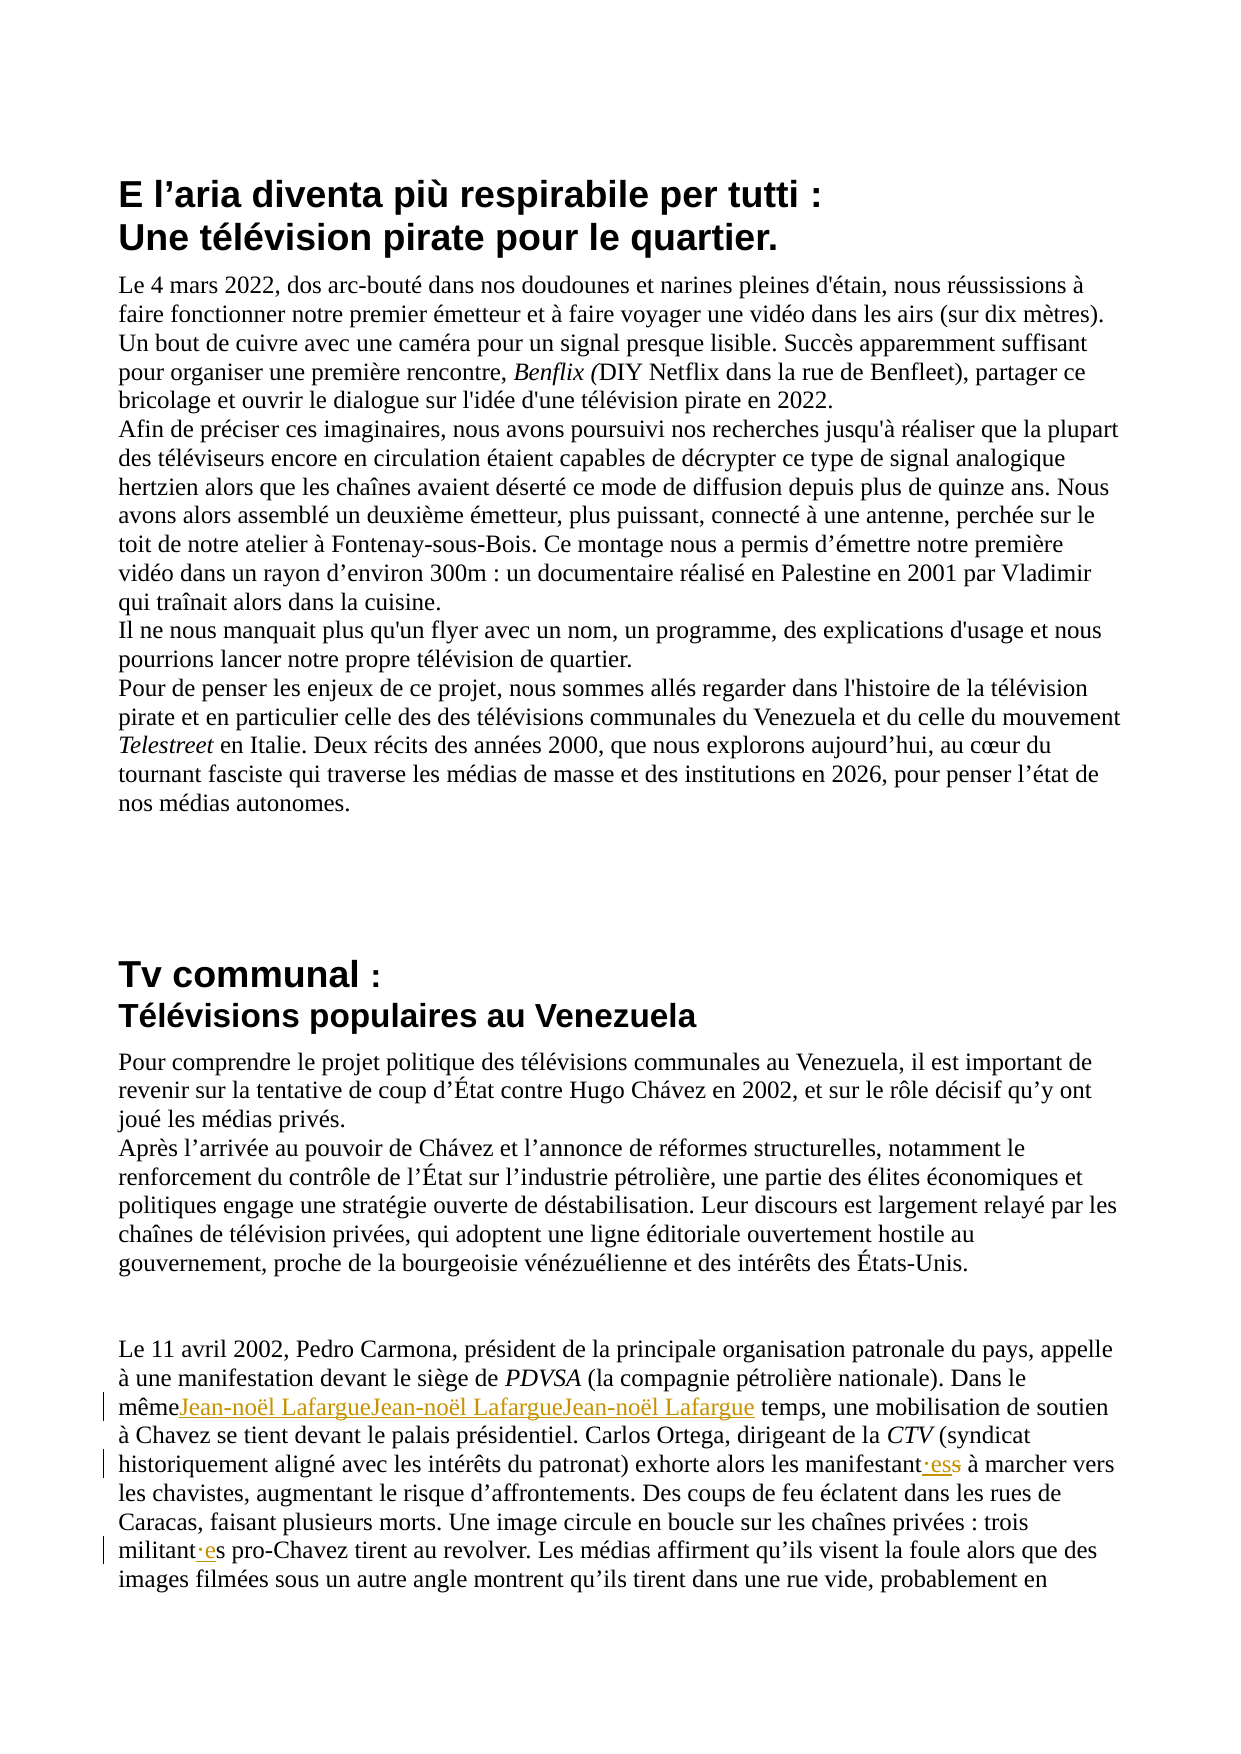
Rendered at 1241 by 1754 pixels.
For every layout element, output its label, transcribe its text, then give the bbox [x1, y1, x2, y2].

text Afin de préciser ces imaginaires, nous avons poursuivi nos recherches jusqu'à réaliser que la plupart des téléviseurs encore en circulation étaient capables de décrypter ce type de signal analogique hertzien alors que les chaînes avaient déserté ce mode de diffusion depuis plus de quinze ans. Nous avons alors assemblé un deuxième émetteur, plus puissant, connecté à une antenne, perchée sur le toit de notre atelier à Fontenay-sous-Bois. Ce montage nous a permis d’émettre notre première vidéo dans un rayon d’environ 300m : un documentaire réalisé en Palestine en 2001 par Vladimir qui traînait alors dans la cuisine. [118, 414, 1122, 616]
text Pour comprendre le projet politique des télévisions communales au Venezuela, il est important de revenir sur la tentative de coup d’État contre Hugo Chávez en 2002, et sur le rôle décisif qu’y ont joué les médias privés. [118, 1047, 1122, 1133]
text Pour de penser les enjeux de ce projet, nous sommes allés regarder dans l'histoire de la télévision pirate et en particulier celle des des télévisions communales du Venezuela et du celle du mouvement Telestreet en Italie. Deux récits des années 2000, que nous explorons aujourd’hui, au cœur du tournant fasciste qui traverse les médias de masse et des institutions en 2026, pour penser l’état de nos médias autonomes. [118, 673, 1122, 817]
text Il ne nous manquait plus qu'un flyer avec un nom, un programme, des explications d'usage et nous pourrions lancer notre propre télévision de quartier. [118, 616, 1122, 673]
subtitle Tv communal : Télévisions populaires au Venezuela [118, 953, 1122, 1034]
subtitle E l’aria diventa più respirabile per tutti : Une télévision pirate pour le quartier. [118, 172, 1122, 258]
text Le 4 mars 2022, dos arc-bouté dans nos doudounes et narines pleines d'étain, nous réussissions à faire fonctionner notre premier émetteur et à faire voyager une vidéo dans les airs (sur dix mètres). Un bout de cuivre avec une caméra pour un signal presque lisible. Succès apparemment suffisant pour organiser une première rencontre, Benflix (DIY Netflix dans la rue de Benfleet), partager ce bricolage et ouvrir le dialogue sur l'idée d'une télévision pirate en 2022. [118, 271, 1122, 414]
text Le 11 avril 2002, Pedro Carmona, président de la principale organisation patronale du pays, appelle à une manifestation devant le siège de PDVSA (la compagnie pétrolière nationale). Dans le mêmeJean-noël LafargueJean-noël LafargueJean-noël Lafargue temps, une mobilisation de soutien à Chavez se tient devant le palais présidentiel. Carlos Ortega, dirigeant de la CTV (syndicat historiquement aligné avec les intérêts du patronat) exhorte alors les manifestant⋅es à marcher vers les chavistes, augmentant le risque d’affrontements. Des coups de feu éclatent dans les rues de Caracas, faisant plusieurs morts. Une image circule en boucle sur les chaînes privées : trois militant⋅es pro-Chavez tirent au revolver. Les médias affirment qu’ils visent la foule alors que des images filmées sous un autre angle montrent qu’ils tirent dans une rue vide, probablement en [118, 1334, 1122, 1593]
text Après l’arrivée au pouvoir de Chávez et l’annonce de réformes structurelles, notamment le renforcement du contrôle de l’État sur l’industrie pétrolière, une partie des élites économiques et politiques engage une stratégie ouverte de déstabilisation. Leur discours est largement relayé par les chaînes de télévision privées, qui adoptent une ligne éditoriale ouvertement hostile au gouvernement, proche de la bourgeoisie vénézuélienne et des intérêts des États-Unis. [118, 1133, 1122, 1277]
